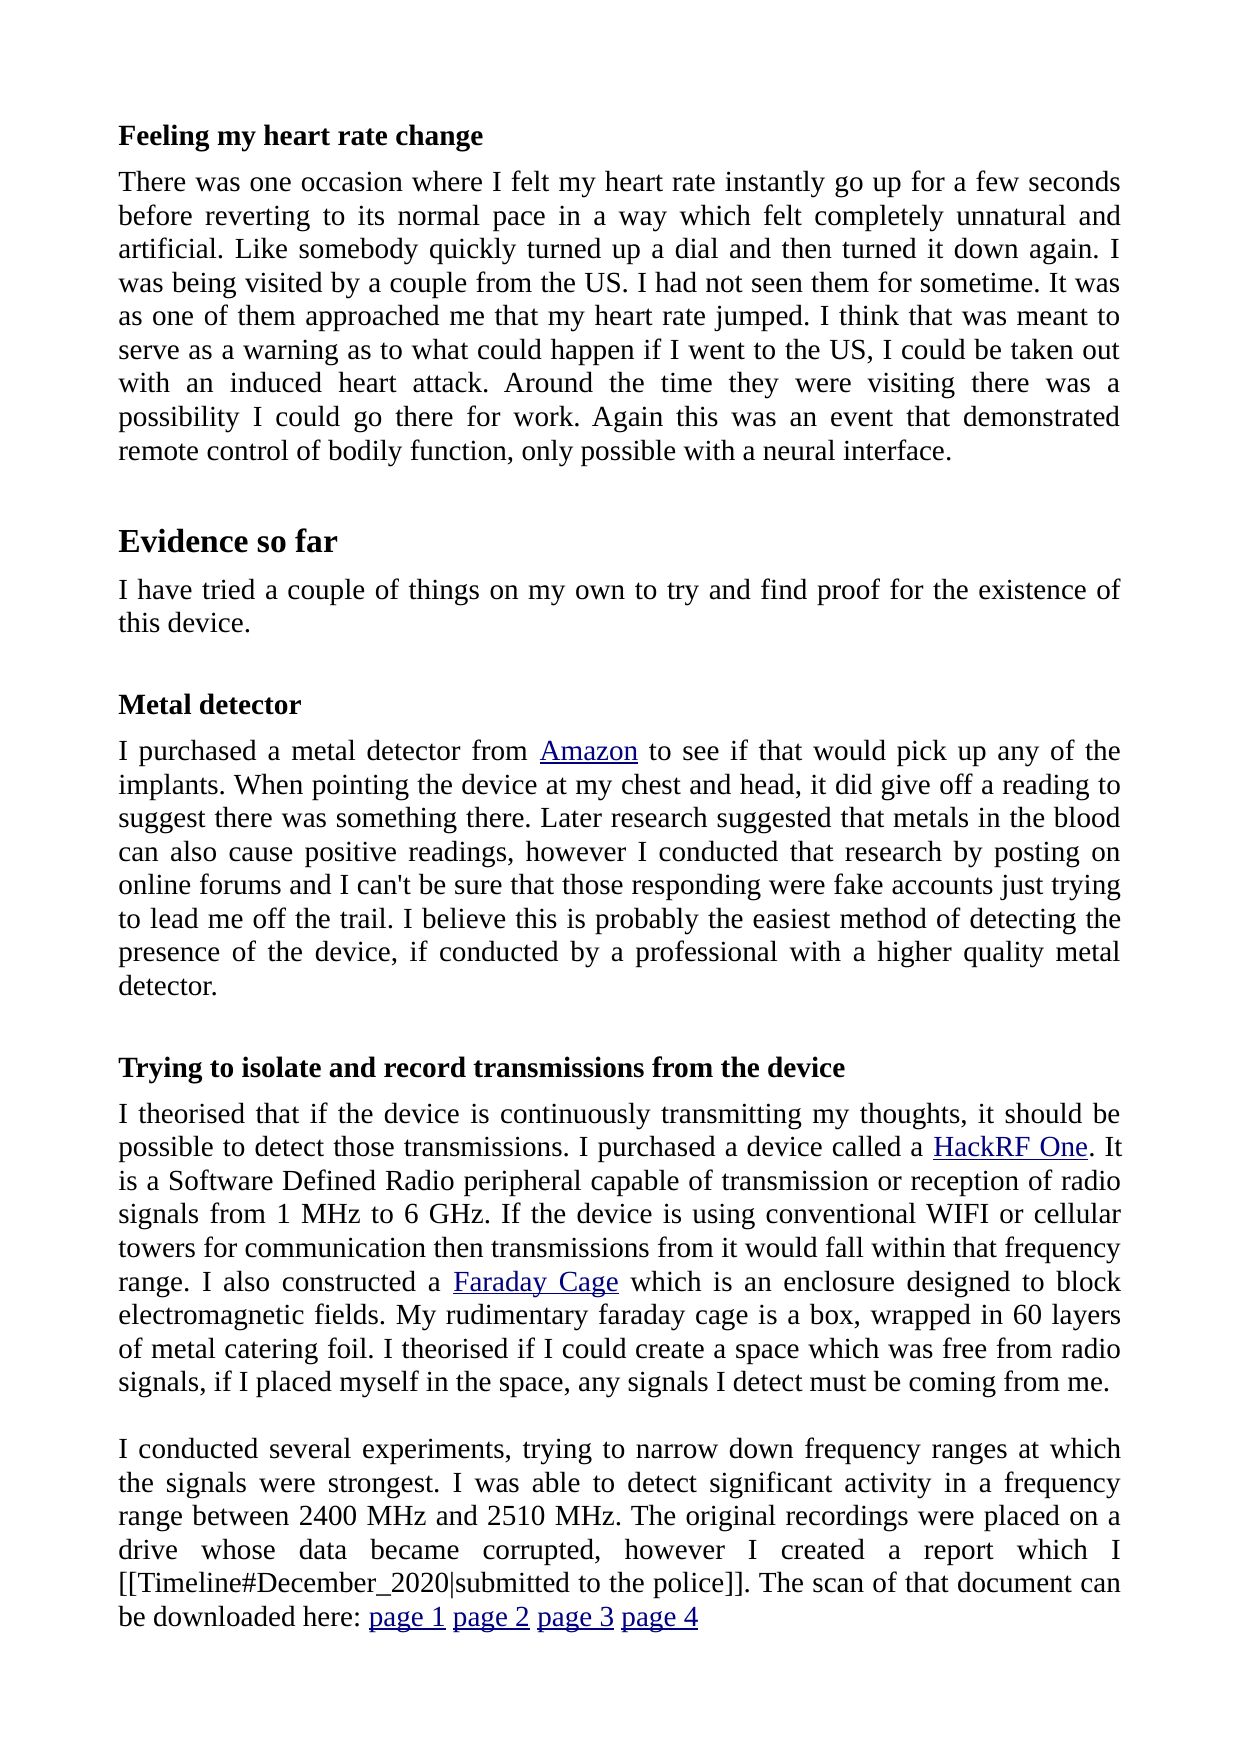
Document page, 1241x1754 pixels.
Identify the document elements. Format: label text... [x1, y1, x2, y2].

text I purchased a metal detector from Amazon to see if that would pick up any of the implants. When pointing the device at my chest and head, it did give off a reading to suggest there was something there. Later research suggested that metals in the blood can also cause positive readings, however I conducted that research by posting on online forums and I can't be sure that those responding were fake accounts just trying to lead me off the trail. I believe this is probably the easiest method of detecting the presence of the device, if conducted by a professional with a higher quality metal detector. [118, 733, 1122, 1002]
text I theorised that if the device is continuously transmitting my thoughts, it should be possible to detect those transmissions. I purchased a device called a HackRF One. It is a Software Defined Radio peripheral capable of transmission or reception of radio signals from 1 MHz to 6 GHz. If the device is using conventional WIFI or cellular towers for communication then transmissions from it would fall within that frequency range. I also constructed a Faraday Cage which is an enclosure designed to block electromagnetic fields. My rudimentary faraday cage is a box, wrapped in 60 layers of metal catering foil. I theorised if I could create a space which was free from radio signals, if I placed myself in the space, any signals I detect must be coming from me. [118, 1096, 1122, 1398]
subtitle Trying to isolate and record transmissions from the device [118, 1050, 1122, 1083]
subtitle Evidence so far [118, 521, 1122, 559]
text There was one occasion where I felt my heart rate instantly go up for a few seconds before reverting to its normal pace in a way which felt completely unnatural and artificial. Like somebody quickly turned up a dial and then turned it down again. I was being visited by a couple from the US. I had not seen them for sometime. It was as one of them approached me that my heart rate jumped. I think that was meant to serve as a warning as to what could happen if I went to the US, I could be taken out with an induced heart attack. Around the time they were visiting there was a possibility I could go there for work. Again this was an event that demonstrated remote control of bodily function, only possible with a neural interface. [118, 164, 1122, 466]
subtitle Feeling my heart rate change [118, 118, 1122, 152]
subtitle Metal detector [118, 687, 1122, 721]
text I have tried a couple of things on my own to try and find proof for the existence of this device. [118, 572, 1122, 639]
text I conducted several experiments, trying to narrow down frequency ranges at which the signals were strongest. I was able to detect significant activity in a frequency range between 2400 MHz and 2510 MHz. The original recordings were placed on a drive whose data became corrupted, however I created a report which I [[Timeline#December_2020|submitted to the police]]. The scan of that document can be downloaded here: page 1 page 2 page 3 page 4 [118, 1431, 1122, 1633]
